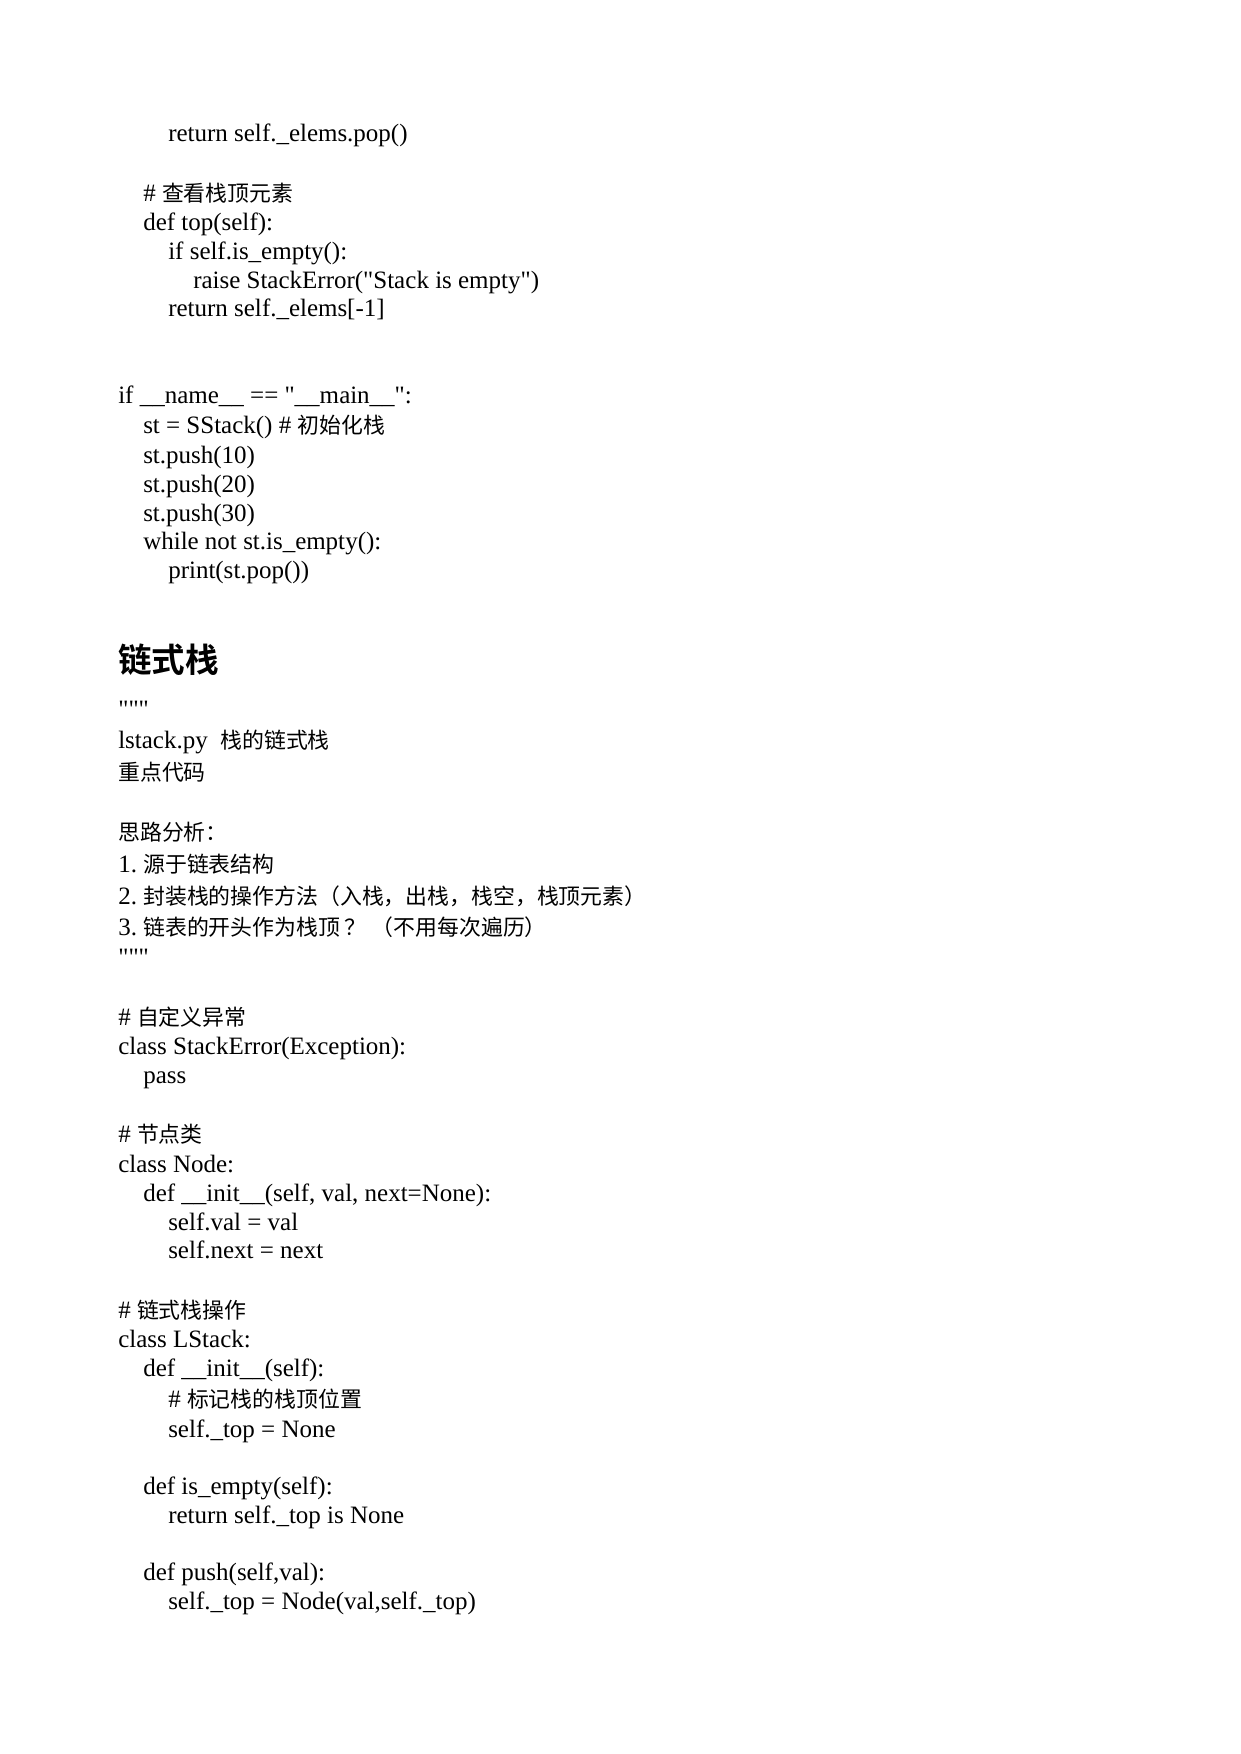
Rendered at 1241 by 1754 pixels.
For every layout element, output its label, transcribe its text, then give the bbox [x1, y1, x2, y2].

text pass [118, 1060, 1122, 1089]
text st.push(30) [118, 498, 1122, 526]
text 3. 链表的开头作为栈顶 ？ （不用每次遍历） [118, 910, 1122, 942]
text def is_empty(self): [118, 1471, 1122, 1500]
text # 链式栈操作 [118, 1293, 1122, 1324]
text """ [118, 942, 1122, 971]
text self._top = Node(val,self._top) [118, 1586, 1122, 1615]
text def push(self,val): [118, 1557, 1122, 1586]
text self.val = val [118, 1207, 1122, 1235]
text """ [118, 694, 1122, 723]
text # 标记栈的栈顶位置 [118, 1382, 1122, 1414]
text def top(self): [118, 207, 1122, 236]
text 思路分析： [118, 815, 1122, 847]
text print(st.pop()) [118, 555, 1122, 584]
text class StackError(Exception): [118, 1031, 1122, 1060]
text return self._elems.pop() [118, 118, 1122, 147]
text 重点代码 [118, 755, 1122, 787]
text # 节点类 [118, 1117, 1122, 1149]
text class LStack: [118, 1324, 1122, 1353]
text if self.is_empty(): [118, 236, 1122, 265]
text 2. 封装栈的操作方法（入栈，出栈，栈空，栈顶元素） [118, 879, 1122, 910]
text def __init__(self): [118, 1353, 1122, 1382]
text if __name__ == "__main__": [118, 380, 1122, 408]
text 1. 源于链表结构 [118, 847, 1122, 879]
text raise StackError("Stack is empty") [118, 265, 1122, 293]
text st = SStack() # 初始化栈 [118, 408, 1122, 440]
text st.push(20) [118, 469, 1122, 498]
text def __init__(self, val, next=None): [118, 1178, 1122, 1207]
text while not st.is_empty(): [118, 526, 1122, 555]
text # 自定义异常 [118, 999, 1122, 1031]
text st.push(10) [118, 440, 1122, 469]
text # 查看栈顶元素 [118, 176, 1122, 207]
text return self._elems[-1] [118, 293, 1122, 322]
text self.next = next [118, 1235, 1122, 1264]
text class Node: [118, 1149, 1122, 1178]
text lstack.py 栈的链式栈 [118, 723, 1122, 755]
text self._top = None [118, 1414, 1122, 1442]
text return self._top is None [118, 1500, 1122, 1529]
subtitle 链式栈 [118, 633, 1122, 682]
